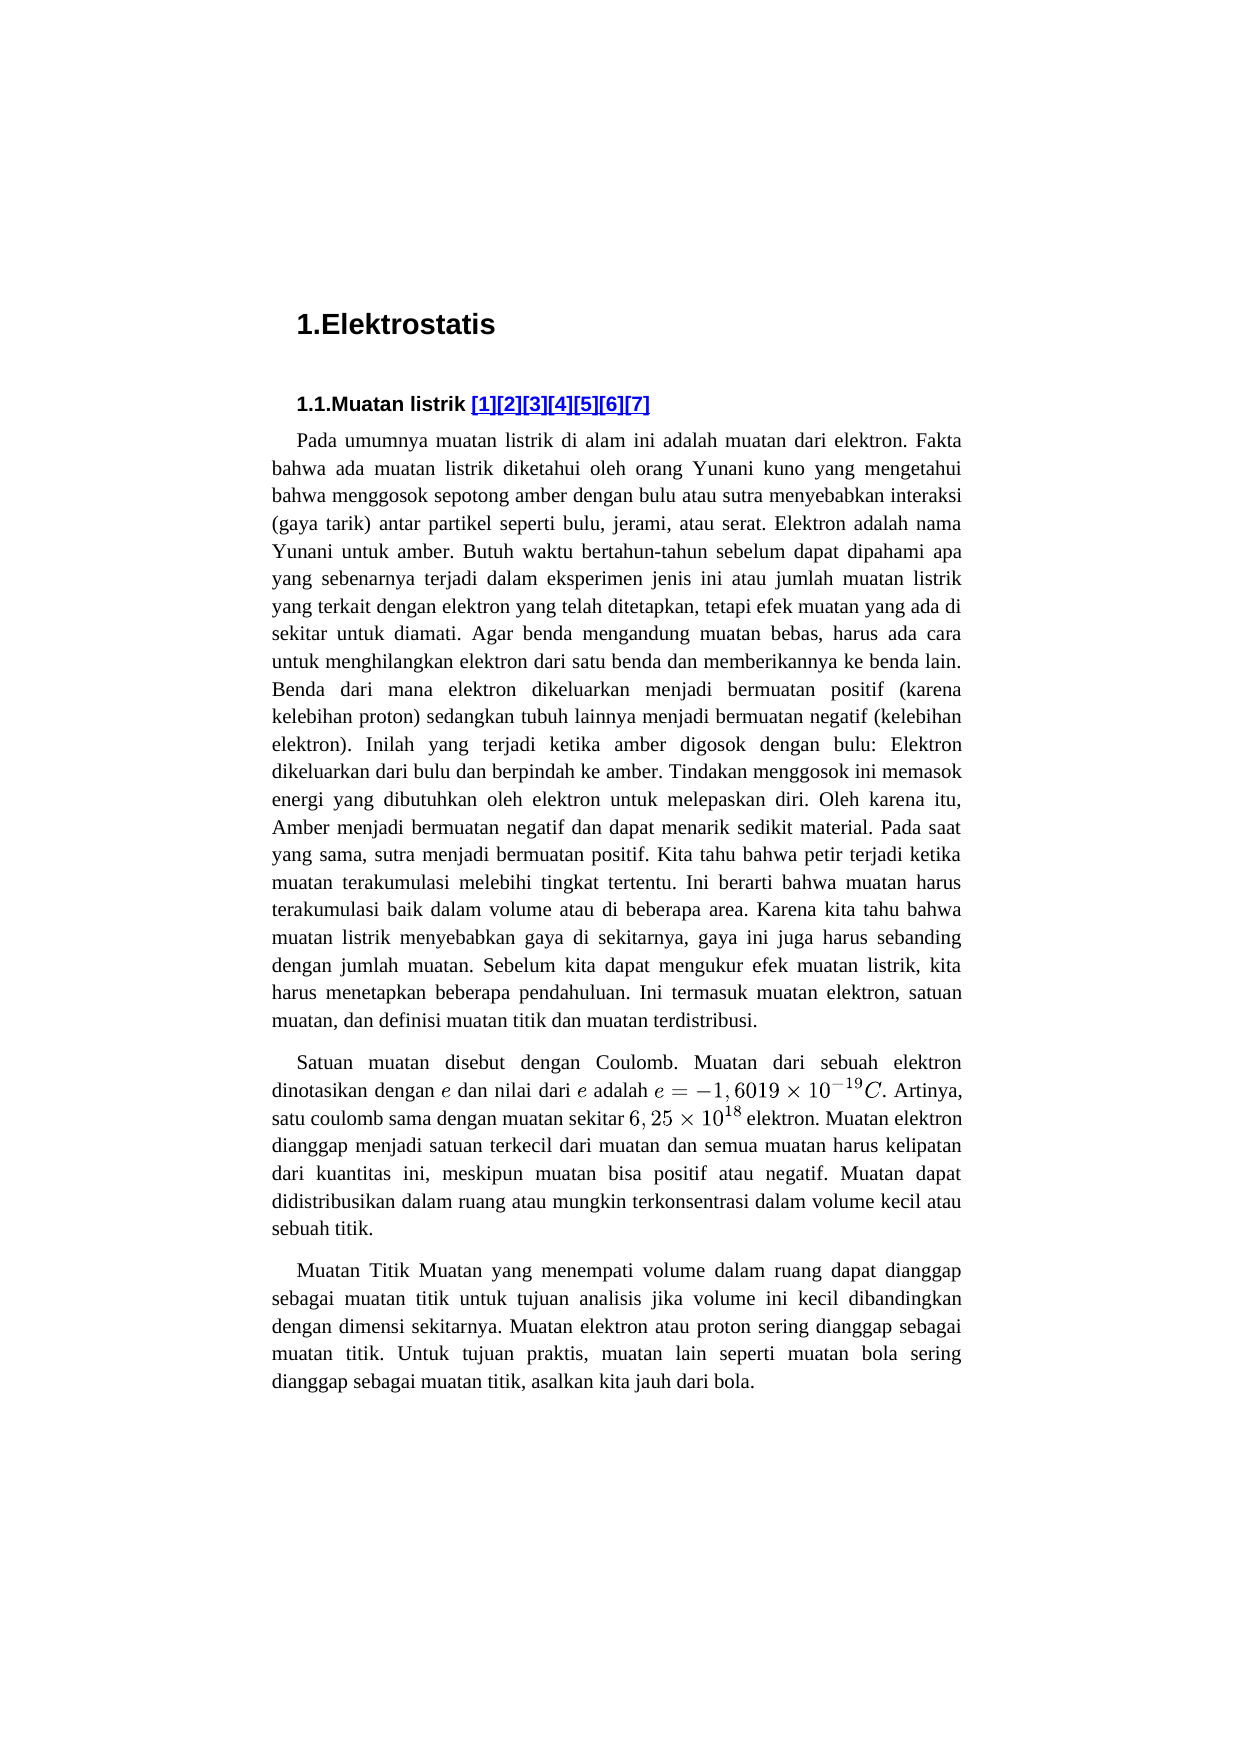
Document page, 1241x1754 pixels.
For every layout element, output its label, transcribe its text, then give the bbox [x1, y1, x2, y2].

text Muatan Titik Muatan yang menempati volume dalam ruang dapat dianggap sebagai muatan titik untuk tujuan analisis jika volume ini kecil dibandingkan dengan dimensi sekitarnya. Muatan elektron atau proton sering dianggap sebagai muatan titik. Untuk tujuan praktis, muatan lain seperti muatan bola sering dianggap sebagai muatan titik, asalkan kita jauh dari bola. [272, 1258, 963, 1393]
text Pada umumnya muatan listrik di alam ini adalah muatan dari elektron. Fakta bahwa ada muatan listrik diketahui oleh orang Yunani kuno yang mengetahui bahwa menggosok sepotong amber dengan bulu atau sutra menyebabkan interaksi (gaya tarik) antar partikel seperti bulu, jerami, atau serat. Elektron adalah nama Yunani untuk amber. Butuh waktu bertahun-tahun sebelum dapat dipahami apa yang sebenarnya terjadi dalam eksperimen jenis ini atau jumlah muatan listrik yang terkait dengan elektron yang telah ditetapkan, tetapi efek muatan yang ada di sekitar untuk diamati. Agar benda mengandung muatan bebas, harus ada cara untuk menghilangkan elektron dari satu benda dan memberikannya ke benda lain. Benda dari mana elektron dikeluarkan menjadi bermuatan positif (karena kelebihan proton) sedangkan tubuh lainnya menjadi bermuatan negatif (kelebihan elektron). Inilah yang terjadi ketika amber digosok dengan bulu: Elektron dikeluarkan dari bulu dan berpindah ke amber. Tindakan menggosok ini memasok energi yang dibutuhkan oleh elektron untuk melepaskan diri. Oleh karena itu, Amber menjadi bermuatan negatif dan dapat menarik sedikit material. Pada saat yang sama, sutra menjadi bermuatan positif. Kita tahu bahwa petir terjadi ketika muatan terakumulasi melebihi tingkat tertentu. Ini berarti bahwa muatan harus terakumulasi baik dalam volume atau di beberapa area. Karena kita tahu bahwa muatan listrik menyebabkan gaya di sekitarnya, gaya ini juga harus sebanding dengan jumlah muatan. Sebelum kita dapat mengukur efek muatan listrik, kita harus menetapkan beberapa pendahuluan. Ini termasuk muatan elektron, satuan muatan, dan definisi muatan titik dan muatan terdistribusi. [272, 428, 963, 1032]
subtitle Elektrostatis [272, 307, 963, 341]
text Satuan muatan disebut dengan Coulomb. Muatan dari sebuah elektron dinotasikan dengan dan nilai dari adalah . Artinya, satu coulomb sama dengan muatan sekitar elektron. Muatan elektron dianggap menjadi satuan terkecil dari muatan dan semua muatan harus kelipatan dari kuantitas ini, meskipun muatan bisa positif atau negatif. Muatan dapat didistribusikan dalam ruang atau mungkin terkonsentrasi dalam volume kecil atau sebuah titik. [272, 1050, 963, 1240]
subtitle Muatan listrik [1][2][3][4][5][6][7] [272, 391, 963, 416]
